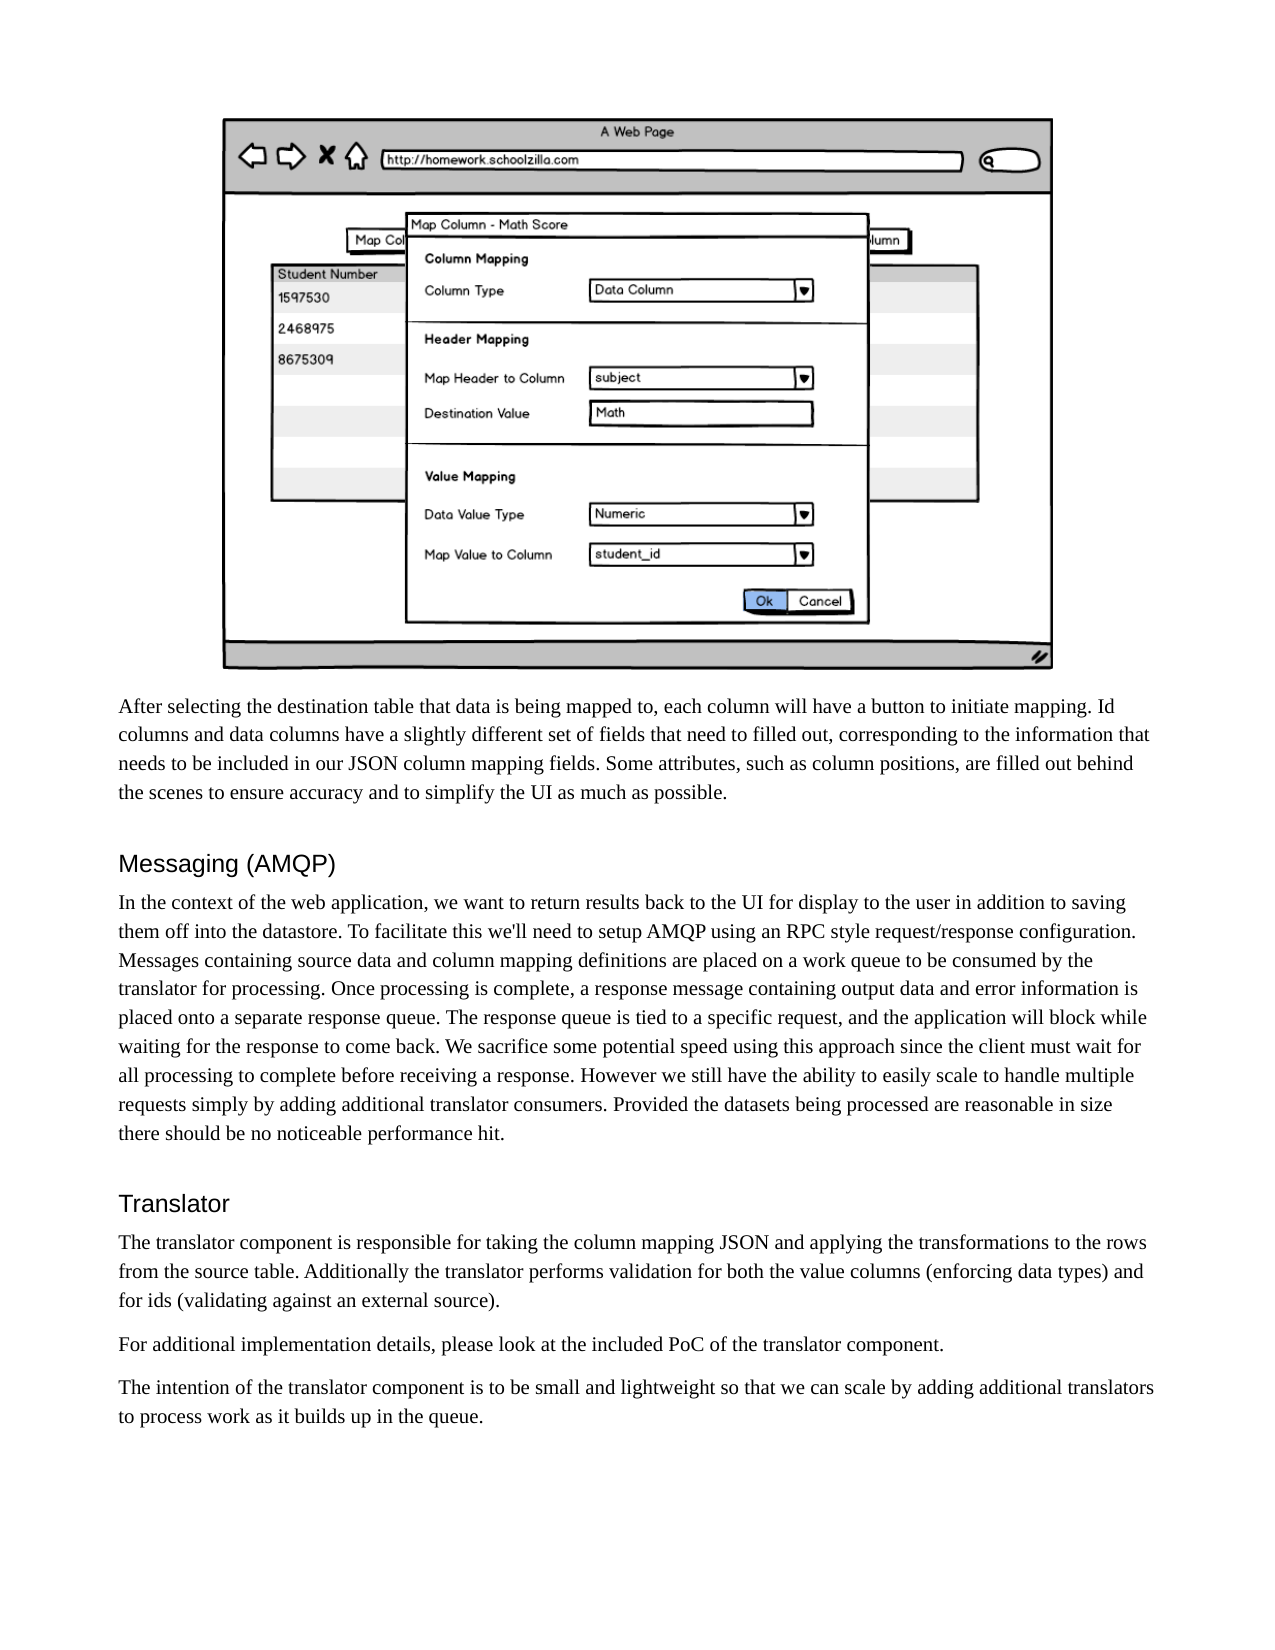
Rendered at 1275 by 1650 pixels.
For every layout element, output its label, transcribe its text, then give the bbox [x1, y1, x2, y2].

text The intention of the translator component is to be small and lightweight so that we can scale by adding additional translators to process work as it builds up in the queue. [118, 1375, 1157, 1428]
text In the context of the web application, we want to return results back to the UI for display to the user in addition to saving them off into the datastore. To facilitate this we'll need to setup AMQP using an RPC style request/response configuration. Messages containing source data and column mapping definitions are placed on a work queue to be consumed by the translator for processing. Once processing is complete, a response message containing output data and error information is placed onto a separate response queue. The response queue is tied to a specific request, and the application will block while waiting for the response to come back. We sacrifice some potential speed using this approach since the client must wait for all processing to complete before receiving a response. However we still have the ability to easily scale to handle multiple requests simply by adding additional translator consumers. Provided the datasets being processed are reasonable in size there should be no noticeable performance hit. [118, 890, 1157, 1145]
picture [222, 118, 1053, 670]
subtitle Translator [118, 1189, 1157, 1218]
text After selecting the destination table that data is being mapped to, each column will have a button to initiate mapping. Id columns and data columns have a slightly different set of fields that need to filled out, corresponding to the information that needs to be included in our JSON column mapping fields. Some attributes, such as column positions, are filled out behind the scenes to ensure accuracy and to simplify the UI as much as possible. [118, 693, 1157, 804]
text For additional implementation details, please look at the included PoC of the translator component. [118, 1331, 1157, 1356]
subtitle Messaging (AMQP) [118, 848, 1157, 877]
text The translator component is responsible for taking the column mapping JSON and applying the transformations to the rows from the source table. Additionally the translator performs validation for both the value columns (enforcing data types) and for ids (validating against an external source). [118, 1230, 1157, 1312]
